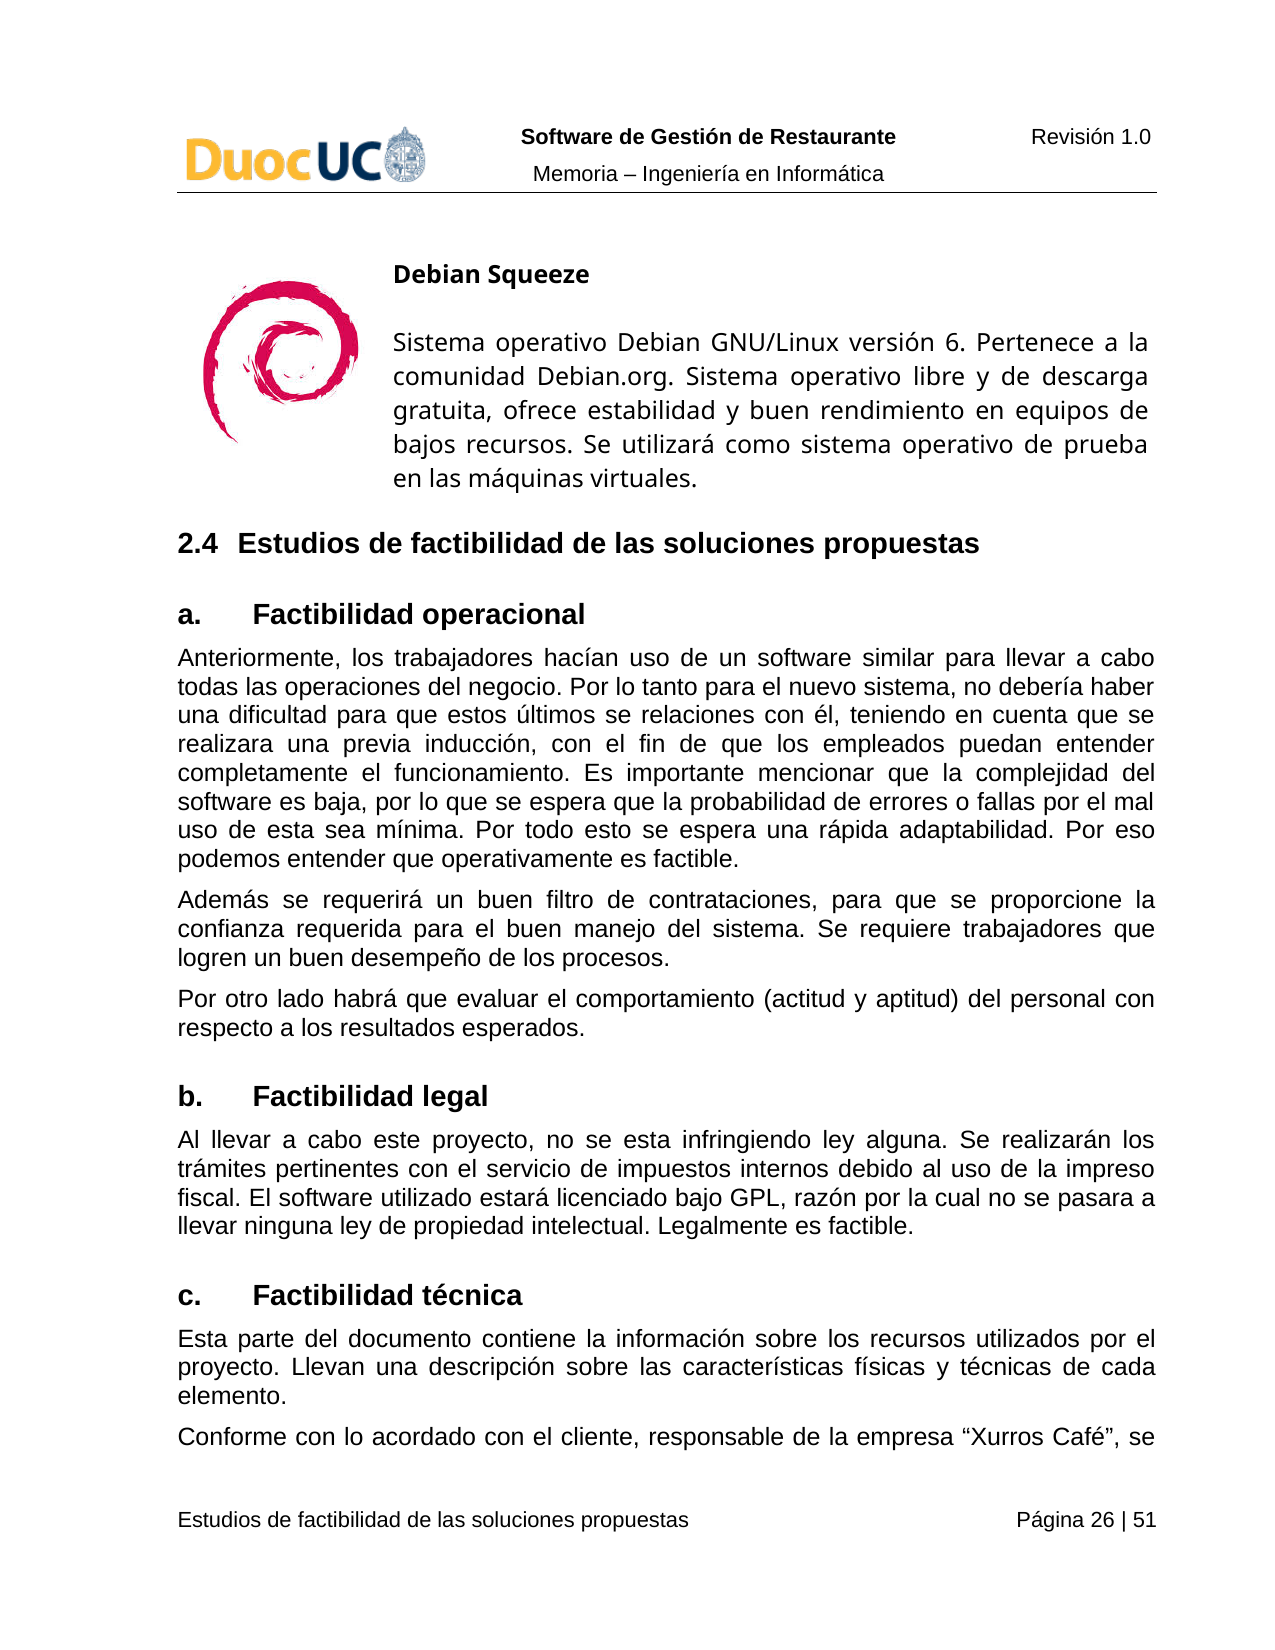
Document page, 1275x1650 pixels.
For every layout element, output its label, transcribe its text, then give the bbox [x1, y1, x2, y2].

subtitle Factibilidad legal [177, 1079, 1157, 1112]
text Por otro lado habrá que evaluar el comportamiento (actitud y aptitud) del personal con respecto a los resultados esperados. [177, 984, 1157, 1041]
text Esta parte del documento contiene la información sobre los recursos utilizados por el proyecto. Llevan una descripción sobre las características físicas y técnicas de cada elemento. [177, 1323, 1157, 1410]
text Además se requerirá un buen filtro de contrataciones, para que se proporcione la confianza requerida para el buen manejo del sistema. Se requiere trabajadores que logren un buen desempeño de los procesos. [177, 885, 1157, 971]
table_cell [178, 252, 387, 501]
picture [182, 123, 426, 187]
picture [181, 262, 380, 461]
text Conforme con lo acordado con el cliente, responsable de la empresa “Xurros Café”, se [177, 1422, 1157, 1451]
subtitle Estudios de factibilidad de las soluciones propuestas [177, 526, 1157, 559]
subtitle Factibilidad operacional [177, 597, 1157, 630]
text Al llevar a cabo este proyecto, no se esta infringiendo ley alguna. Se realizarán los trámites pertinentes con el servicio de impuestos internos debido al uso de la impreso fiscal. El software utilizado estará licenciado bajo GPL, razón por la cual no se pasara a llevar ninguna ley de propiedad intelectual. Legalmente es factible. [177, 1125, 1157, 1240]
table_cell Debian Squeeze Sistema operativo Debian GNU/Linux versión 6. Pertenece a la comunidad Debian.org. Sistema operativo libre y de descarga gratuita, ofrece estabilidad y buen rendimiento en equipos de bajos recursos. Se utilizará como sistema operativo de prueba en las máquinas virtuales. [388, 252, 1155, 501]
text Anteriormente, los trabajadores hacían uso de un software similar para llevar a cabo todas las operaciones del negocio. Por lo tanto para el nuevo sistema, no debería haber una dificultad para que estos últimos se relaciones con él, teniendo en cuenta que se realizara una previa inducción, con el fin de que los empleados puedan entender completamente el funcionamiento. Es importante mencionar que la complejidad del software es baja, por lo que se espera que la probabilidad de errores o fallas por el mal uso de esta sea mínima. Por todo esto se espera una rápida adaptabilidad. Por eso podemos entender que operativamente es factible. [177, 643, 1157, 873]
subtitle Factibilidad técnica [177, 1277, 1157, 1311]
